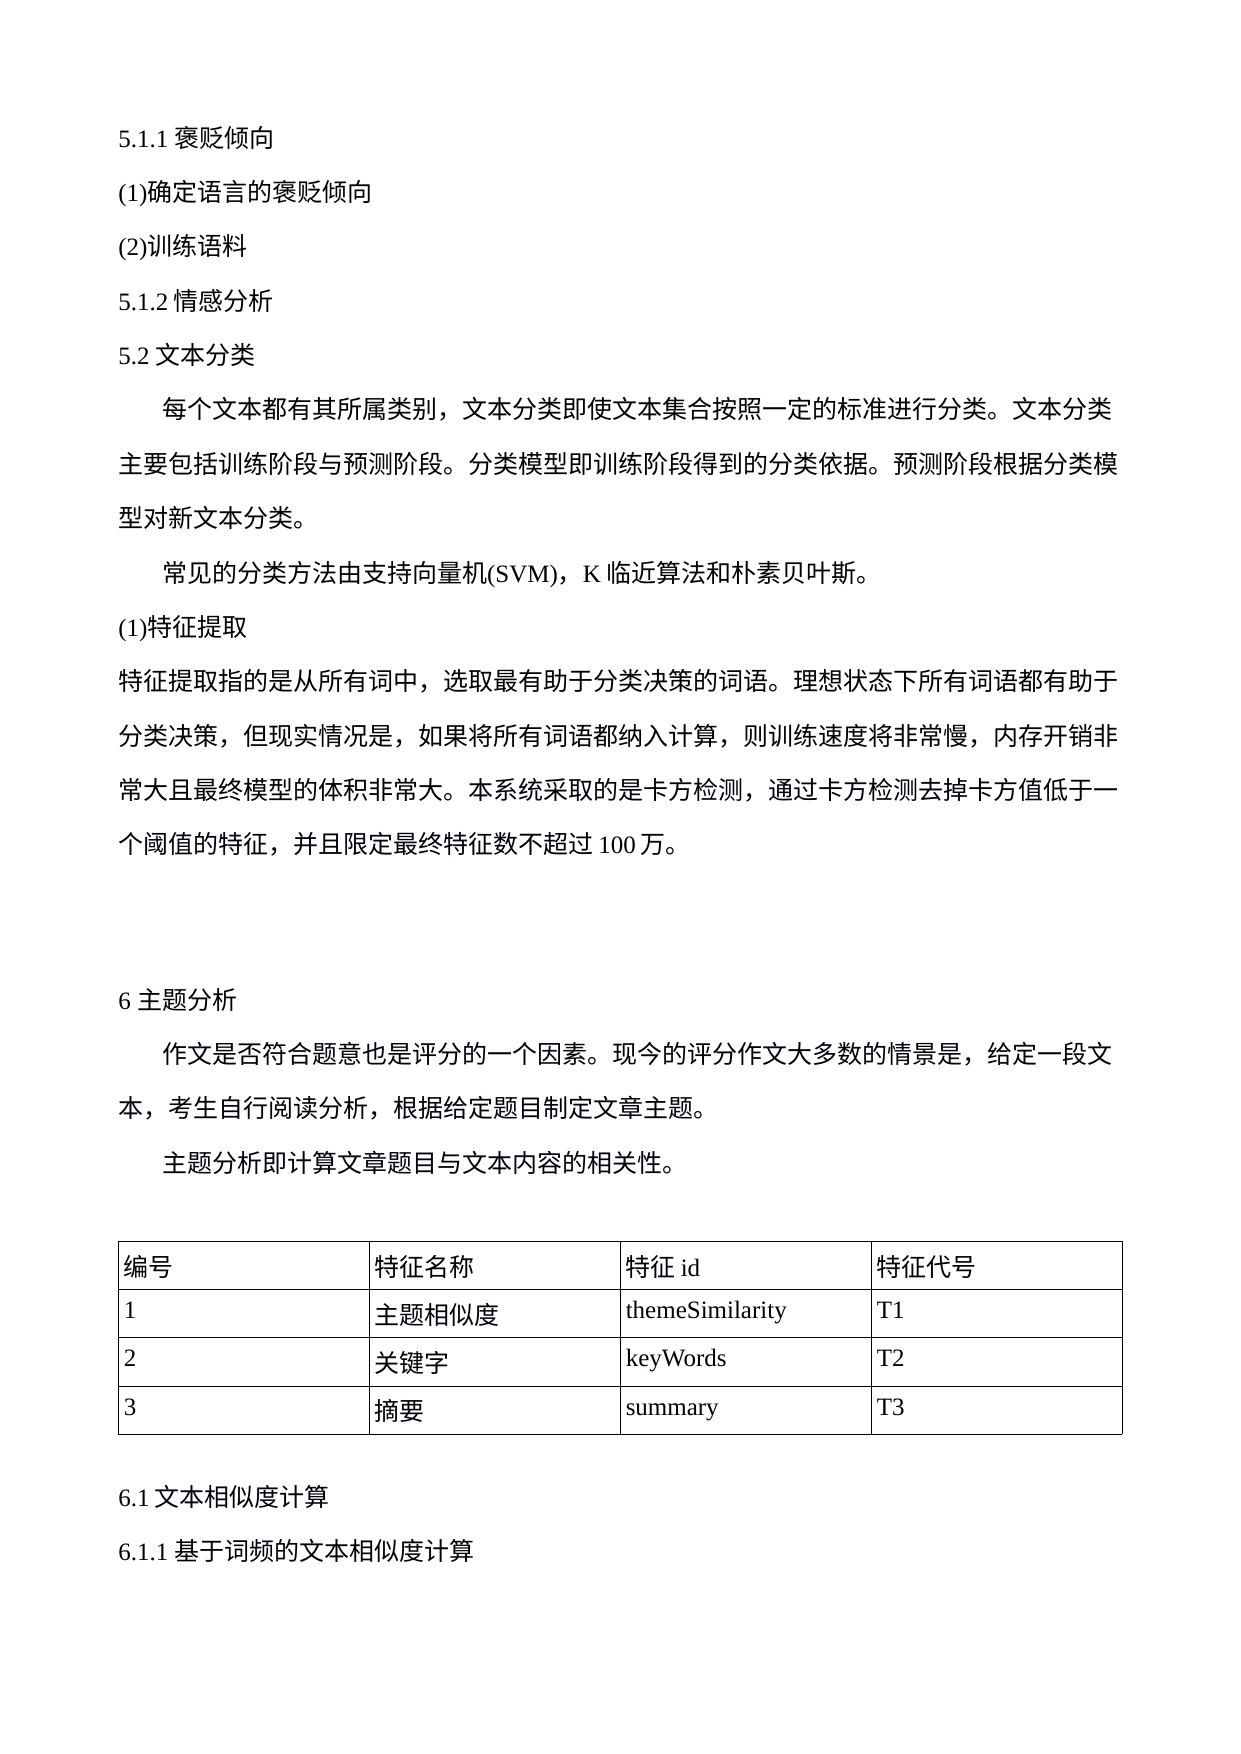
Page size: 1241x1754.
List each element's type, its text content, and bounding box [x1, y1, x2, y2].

text 5.1.2情感分析 [118, 281, 1122, 317]
table_header 特征id [621, 1242, 871, 1289]
table_header 特征名称 [370, 1242, 620, 1289]
table_cell summary [621, 1387, 871, 1434]
text 每个文本都有其所属类别，文本分类即使文本集合按照一定的标准进行分类。文本分类主要包括训练阶段与预测阶段。分类模型即训练阶段得到的分类依据。预测阶段根据分类模型对新文本分类。 [118, 390, 1122, 535]
text 5.1.1 褒贬倾向 [118, 118, 1122, 154]
text 6.1文本相似度计算 [118, 1477, 1122, 1514]
table_cell T3 [872, 1387, 1122, 1434]
text 特征提取指的是从所有词中，选取最有助于分类决策的词语。理想状态下所有词语都有助于分类决策，但现实情况是，如果将所有词语都纳入计算，则训练速度将非常慢，内存开销非常大且最终模型的体积非常大。本系统采取的是卡方检测，通过卡方检测去掉卡方值低于一个阈值的特征，并且限定最终特征数不超过100万。 [118, 662, 1122, 861]
text (1)特征提取 [118, 607, 1122, 644]
text 6.1.1 基于词频的文本相似度计算 [118, 1532, 1122, 1568]
table_cell T1 [872, 1290, 1122, 1337]
text (1)确定语言的褒贬倾向 [118, 172, 1122, 209]
table_header 编号 [119, 1242, 369, 1289]
table_cell themeSimilarity [621, 1290, 871, 1337]
table_cell keyWords [621, 1338, 871, 1386]
table_cell 1 [119, 1290, 369, 1337]
table_cell 主题相似度 [370, 1290, 620, 1337]
text 常见的分类方法由支持向量机(SVM)，K临近算法和朴素贝叶斯。 [118, 553, 1122, 589]
text 主题分析即计算文章题目与文本内容的相关性。 [118, 1143, 1122, 1179]
text (2)训练语料 [118, 227, 1122, 263]
table_cell T2 [872, 1338, 1122, 1386]
table_header 特征代号 [872, 1242, 1122, 1289]
text 6 主题分析 [118, 980, 1122, 1016]
text 5.2 文本分类 [118, 336, 1122, 372]
table_cell 关键字 [370, 1338, 620, 1386]
table_cell 摘要 [370, 1387, 620, 1434]
text 作文是否符合题意也是评分的一个因素。现今的评分作文大多数的情景是，给定一段文本，考生自行阅读分析，根据给定题目制定文章主题。 [118, 1034, 1122, 1125]
table_cell 2 [119, 1338, 369, 1386]
table_cell 3 [119, 1387, 369, 1434]
